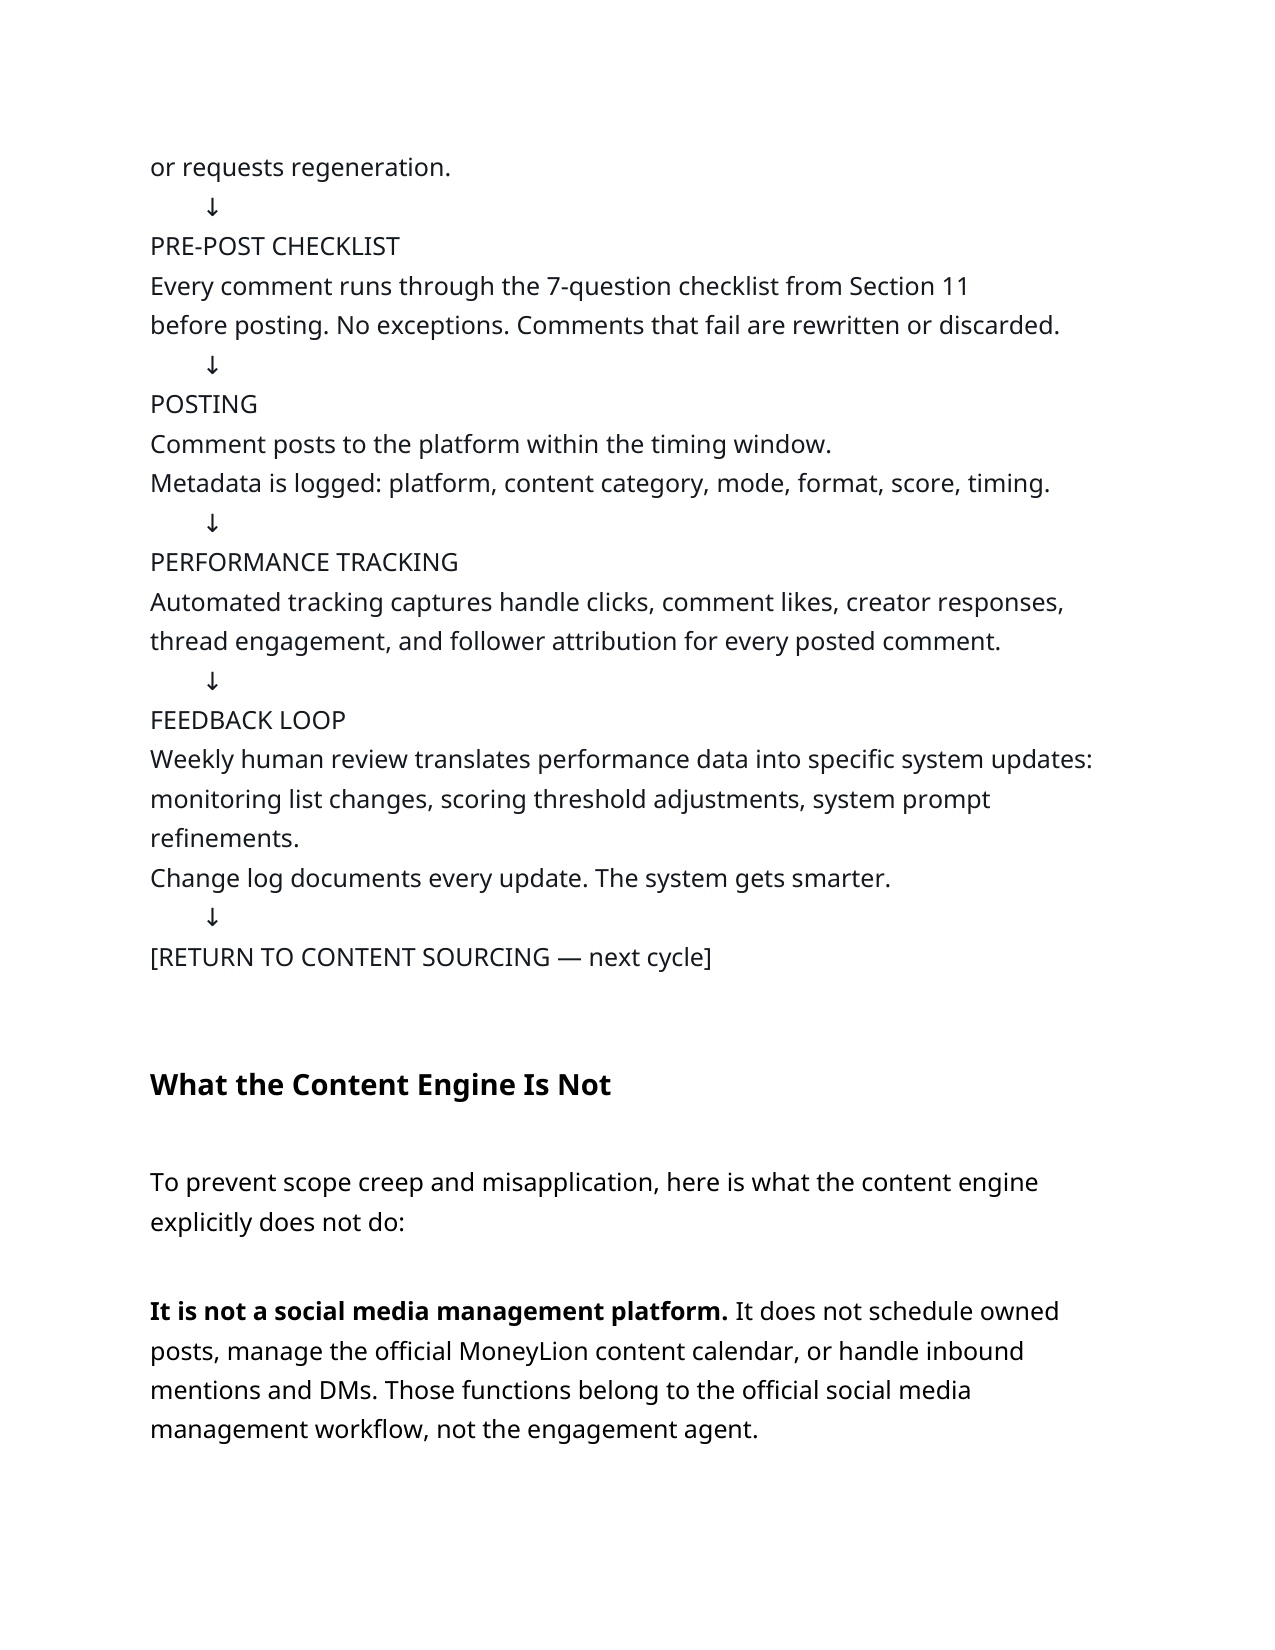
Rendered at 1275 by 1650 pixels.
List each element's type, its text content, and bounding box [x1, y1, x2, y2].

text To prevent scope creep and misapplication, here is what the content engine explicitly does not do: [150, 1165, 1125, 1238]
text It is not a social media management platform. It does not schedule owned posts, manage the official MoneyLion content calendar, or handle inbound mentions and DMs. Those functions belong to the official social media management workflow, not the engagement agent. [150, 1294, 1125, 1446]
subtitle What the Content Engine Is Not [150, 1064, 1125, 1104]
text or requests regeneration. ↓ PRE-POST CHECKLIST Every comment runs through the 7-question checklist from Section 11 before posting. No exceptions. Comments that fail are rewritten or discarded. ↓ POSTING Comment posts to the platform within the timing window. Metadata is logged: platform, content category, mode, format, score, timing. ↓ PERFORMANCE TRACKING Automated tracking captures handle clicks, comment likes, creator responses, thread engagement, and follower attribution for every posted comment. ↓ FEEDBACK LOOP Weekly human review translates performance data into specific system updates: monitoring list changes, scoring threshold adjustments, system prompt refinements. Change log documents every update. The system gets smarter. ↓ [RETURN TO CONTENT SOURCING — next cycle] [150, 150, 1125, 974]
